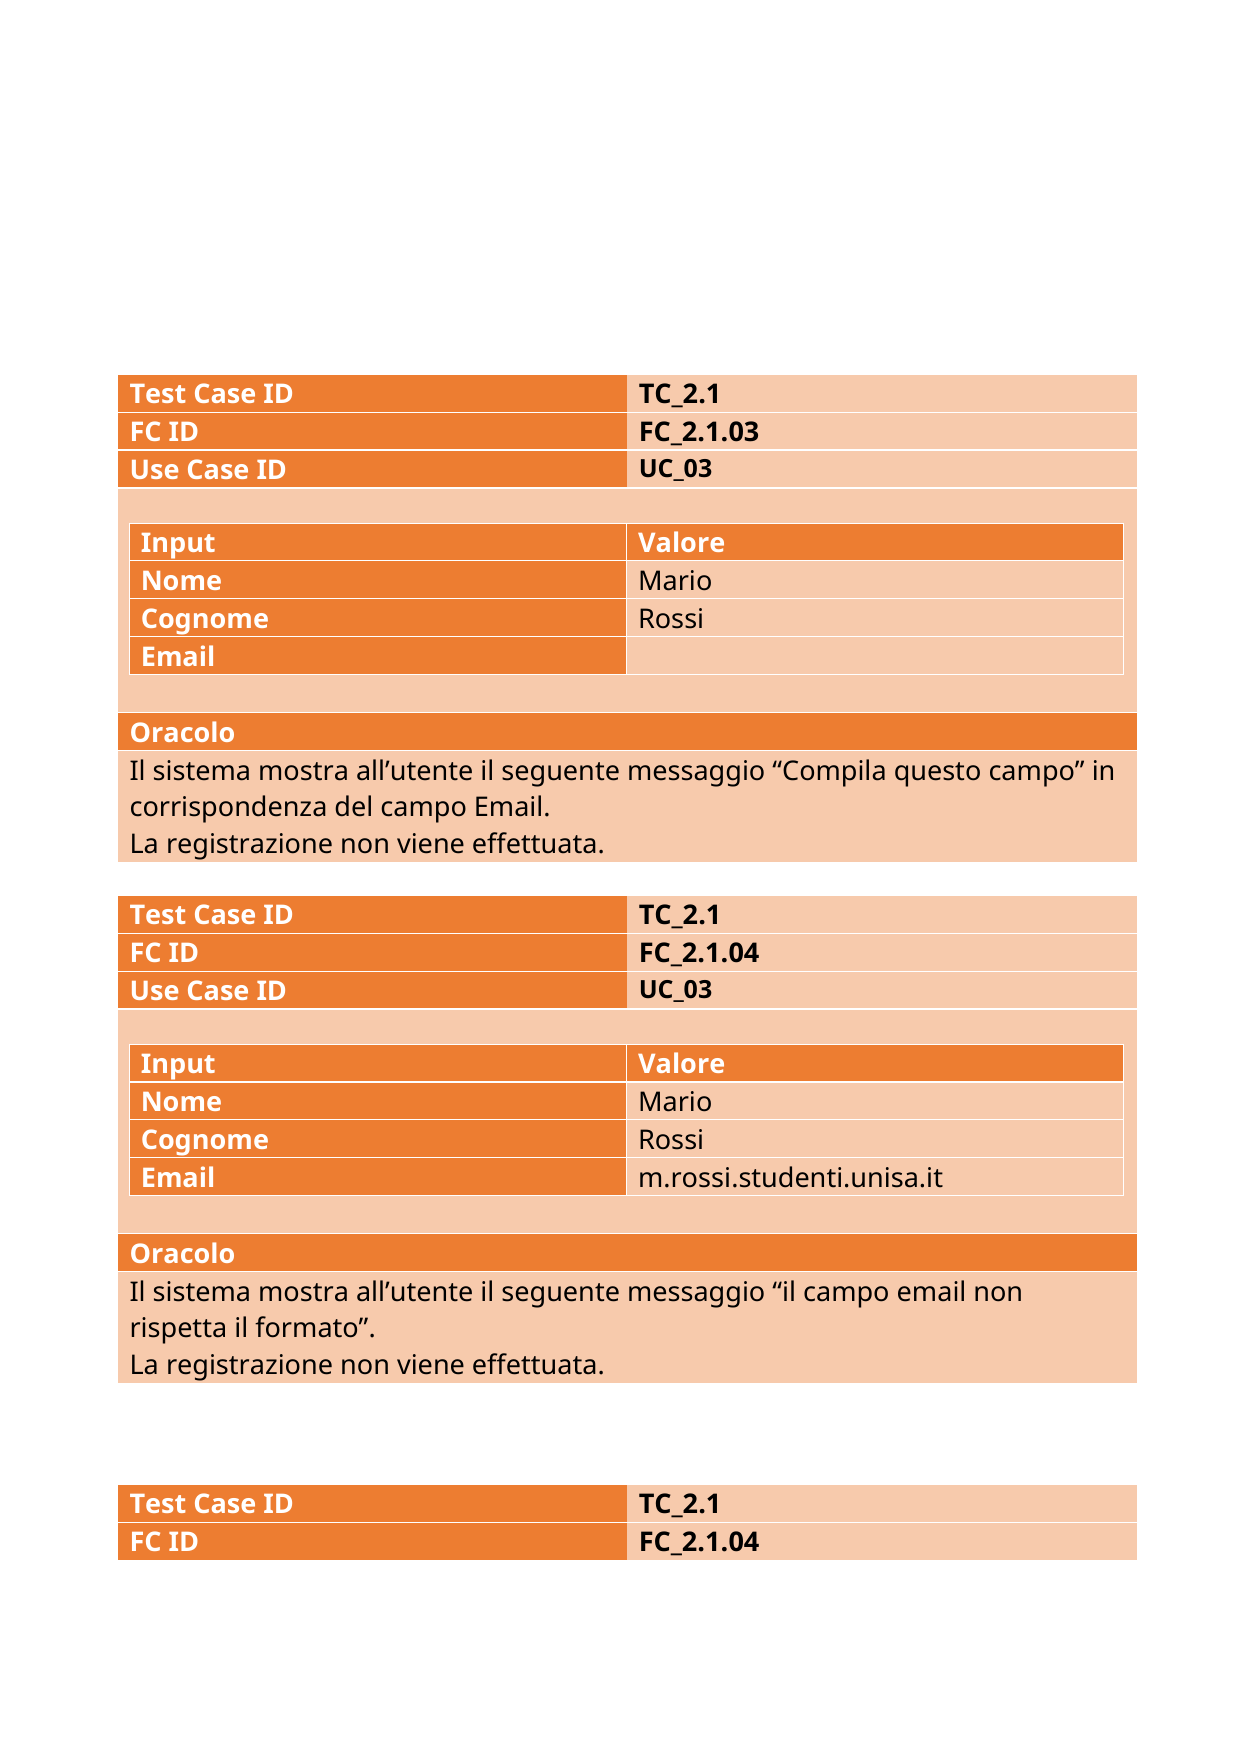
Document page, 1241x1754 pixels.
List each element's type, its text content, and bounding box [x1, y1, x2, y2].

table_header Test Case ID [118, 896, 627, 933]
table_cell Email [130, 1158, 626, 1195]
table_cell Oracolo [118, 713, 627, 750]
table_cell m.rossi.studenti.unisa.it [627, 1158, 1123, 1195]
table_cell Use Case ID [118, 451, 627, 487]
table_cell Nome [130, 561, 626, 598]
table_cell FC_2.1.04 [627, 1523, 1137, 1560]
table_cell Oracolo [118, 1234, 627, 1271]
table_cell [627, 637, 1123, 674]
table_cell UC_03 [627, 451, 1137, 487]
table_header TC_2.1 [627, 1485, 1137, 1522]
table_cell [627, 713, 1137, 750]
table_cell FC ID [118, 1523, 627, 1560]
table_header Valore [627, 1045, 1123, 1081]
table_cell Nome [130, 1083, 626, 1119]
table_cell [118, 489, 1137, 712]
table_cell Cognome [130, 599, 626, 636]
table_cell Cognome [130, 1120, 626, 1157]
table_header TC_2.1 [627, 375, 1137, 412]
table_header Valore [627, 524, 1123, 560]
table_cell FC ID [118, 413, 627, 449]
table_cell FC_2.1.04 [627, 934, 1137, 971]
table_cell Use Case ID [118, 972, 627, 1008]
table_cell [627, 1234, 1137, 1271]
table_cell Email [130, 637, 626, 674]
table_header Test Case ID [118, 1485, 627, 1522]
table_cell Il sistema mostra all’utente il seguente messaggio “il campo email non rispetta il formato”. La registrazione non viene effettuata. [118, 1272, 1137, 1383]
table_cell [118, 1010, 1137, 1233]
table_header Input [130, 1045, 626, 1081]
table_header TC_2.1 [627, 896, 1137, 933]
table_cell FC_2.1.03 [627, 413, 1137, 449]
table_cell Il sistema mostra all’utente il seguente messaggio “Compila questo campo” in corrispondenza del campo Email. La registrazione non viene effettuata. [118, 751, 1137, 862]
table_cell FC ID [118, 934, 627, 971]
table_cell UC_03 [627, 972, 1137, 1008]
table_cell Rossi [627, 599, 1123, 636]
table_cell Mario [627, 561, 1123, 598]
table_header Test Case ID [118, 375, 627, 412]
table_header Input [130, 524, 626, 560]
table_cell Rossi [627, 1120, 1123, 1157]
table_cell Mario [627, 1083, 1123, 1119]
